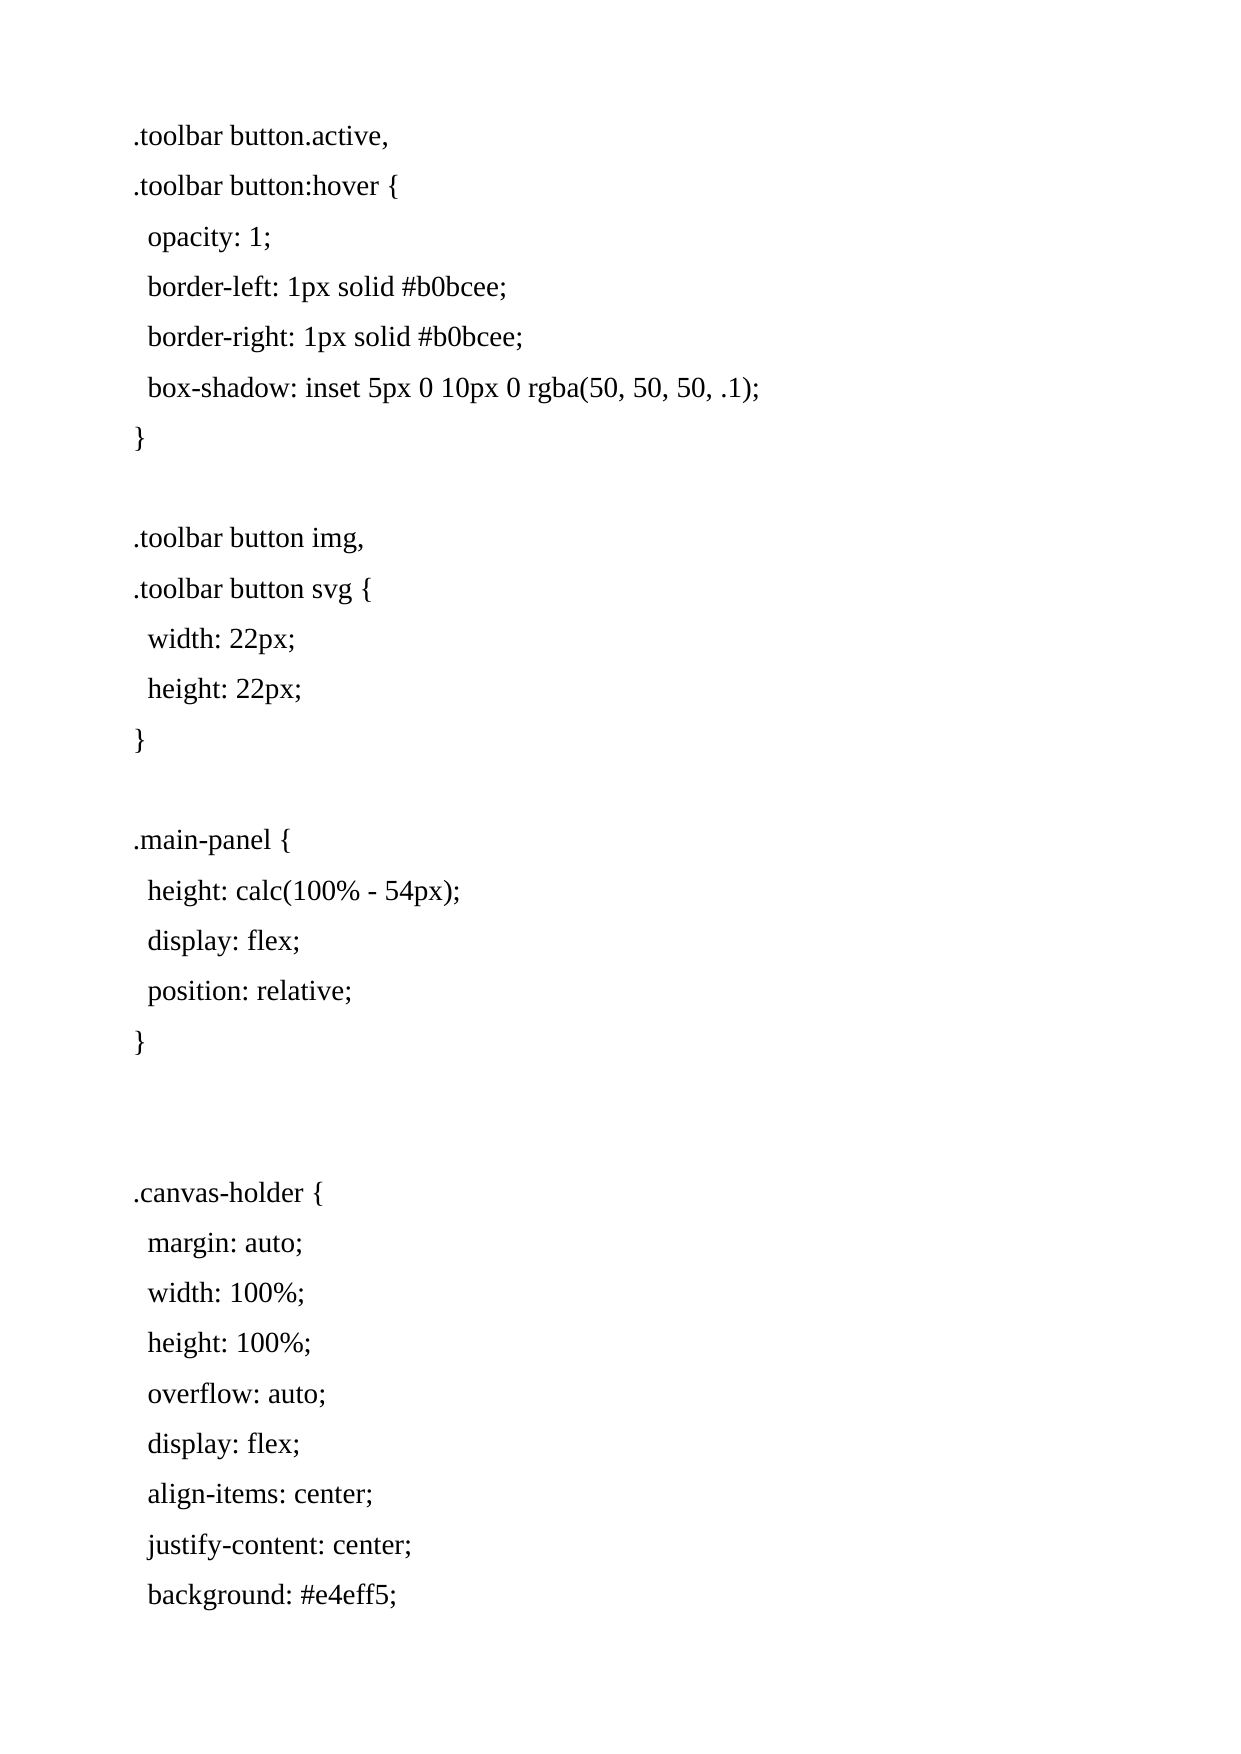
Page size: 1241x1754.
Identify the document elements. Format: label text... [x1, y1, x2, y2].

text margin: auto; [118, 1225, 1122, 1258]
text justify-content: center; [118, 1527, 1122, 1560]
text } [118, 420, 1122, 453]
text width: 100%; [118, 1275, 1122, 1309]
text position: relative; [118, 973, 1122, 1007]
text .main-panel { [118, 822, 1122, 856]
text height: 100%; [118, 1326, 1122, 1359]
text display: flex; [118, 923, 1122, 957]
text } [118, 722, 1122, 755]
text background: #e4eff5; [118, 1577, 1122, 1611]
text height: 22px; [118, 672, 1122, 705]
text display: flex; [118, 1426, 1122, 1460]
text height: calc(100% - 54px); [118, 873, 1122, 906]
text border-left: 1px solid #b0bcee; [118, 269, 1122, 303]
text border-right: 1px solid #b0bcee; [118, 319, 1122, 353]
text .toolbar button.active, [118, 118, 1122, 152]
text .toolbar button img, [118, 521, 1122, 554]
text .toolbar button:hover { [118, 168, 1122, 202]
text .canvas-holder { [118, 1175, 1122, 1208]
text opacity: 1; [118, 219, 1122, 252]
text overflow: auto; [118, 1376, 1122, 1409]
text } [118, 1024, 1122, 1057]
text box-shadow: inset 5px 0 10px 0 rgba(50, 50, 50, .1); [118, 370, 1122, 403]
text .toolbar button svg { [118, 571, 1122, 604]
text align-items: center; [118, 1477, 1122, 1510]
text width: 22px; [118, 621, 1122, 655]
